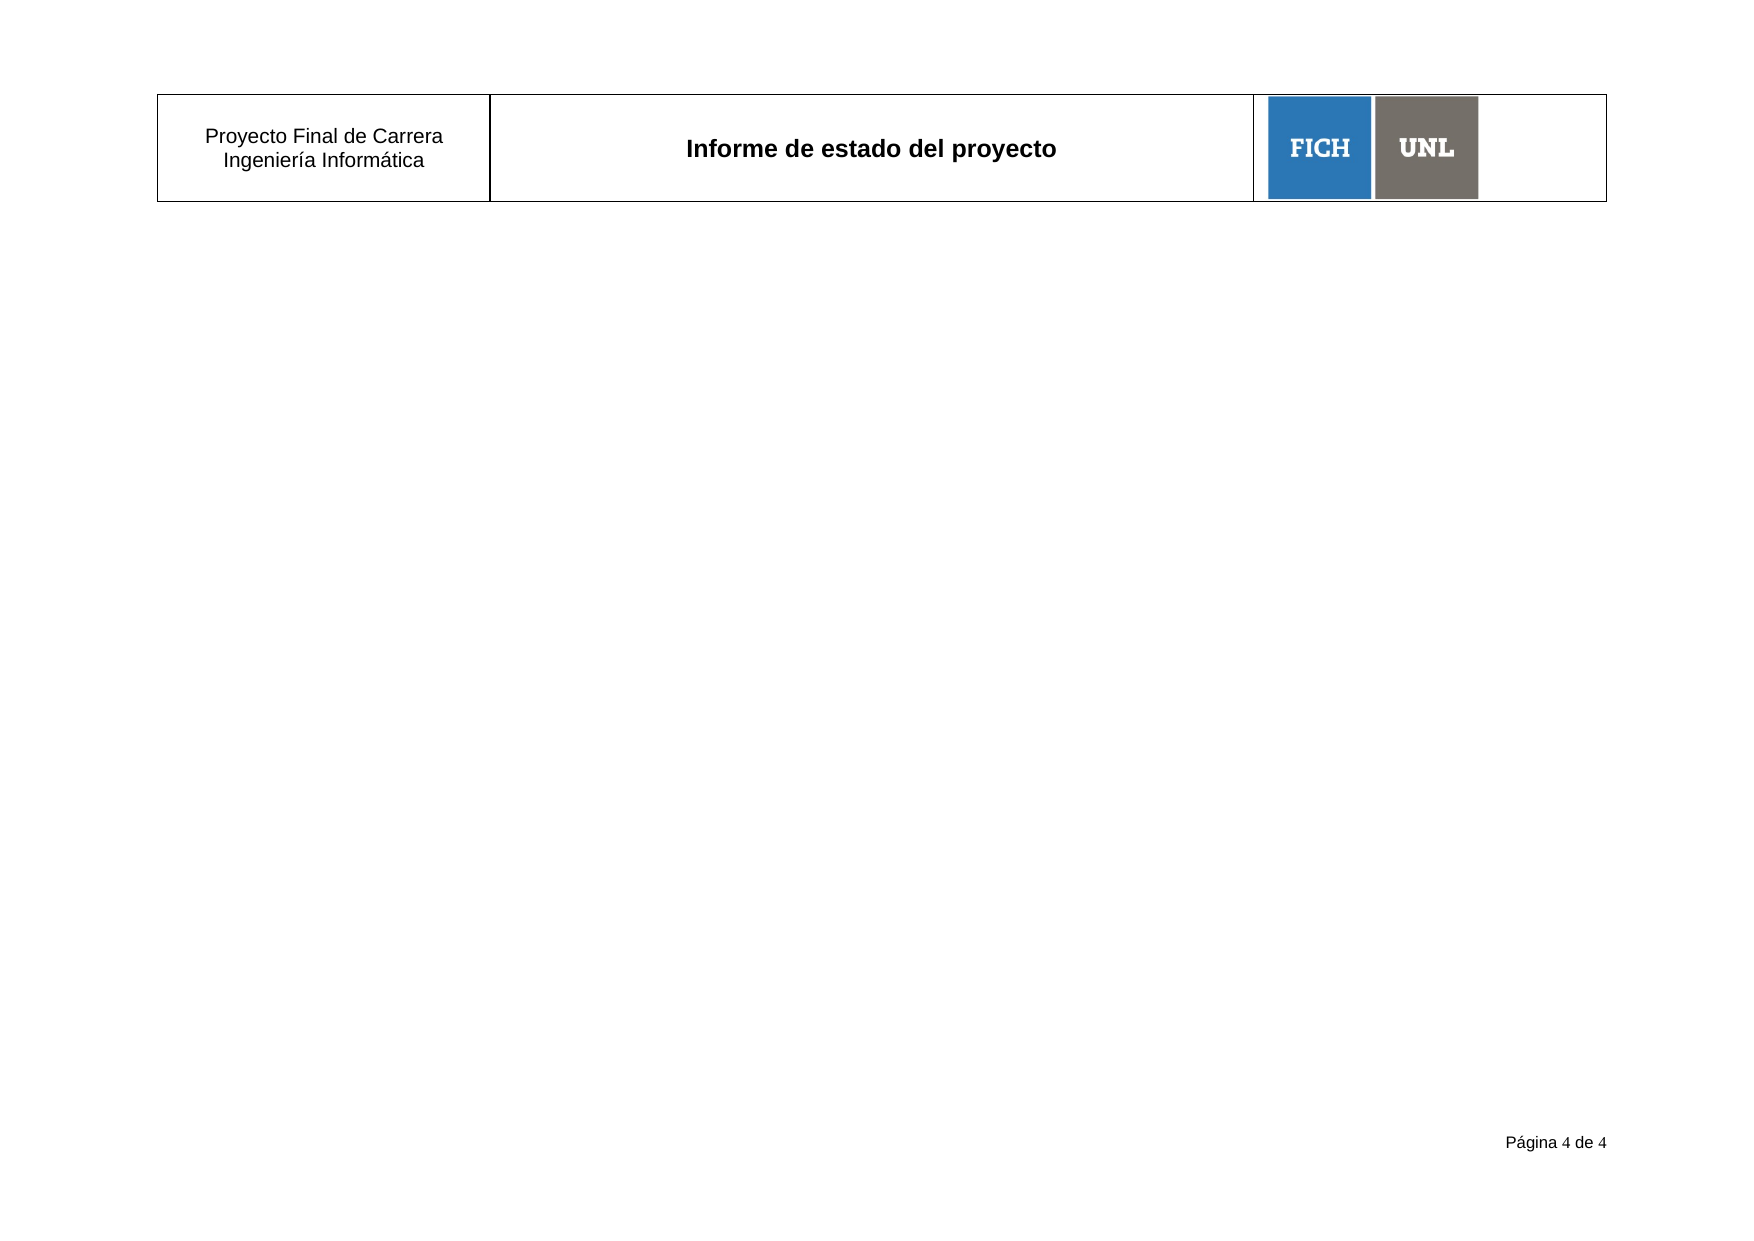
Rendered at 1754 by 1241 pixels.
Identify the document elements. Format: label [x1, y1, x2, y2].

picture [1265, 95, 1481, 201]
